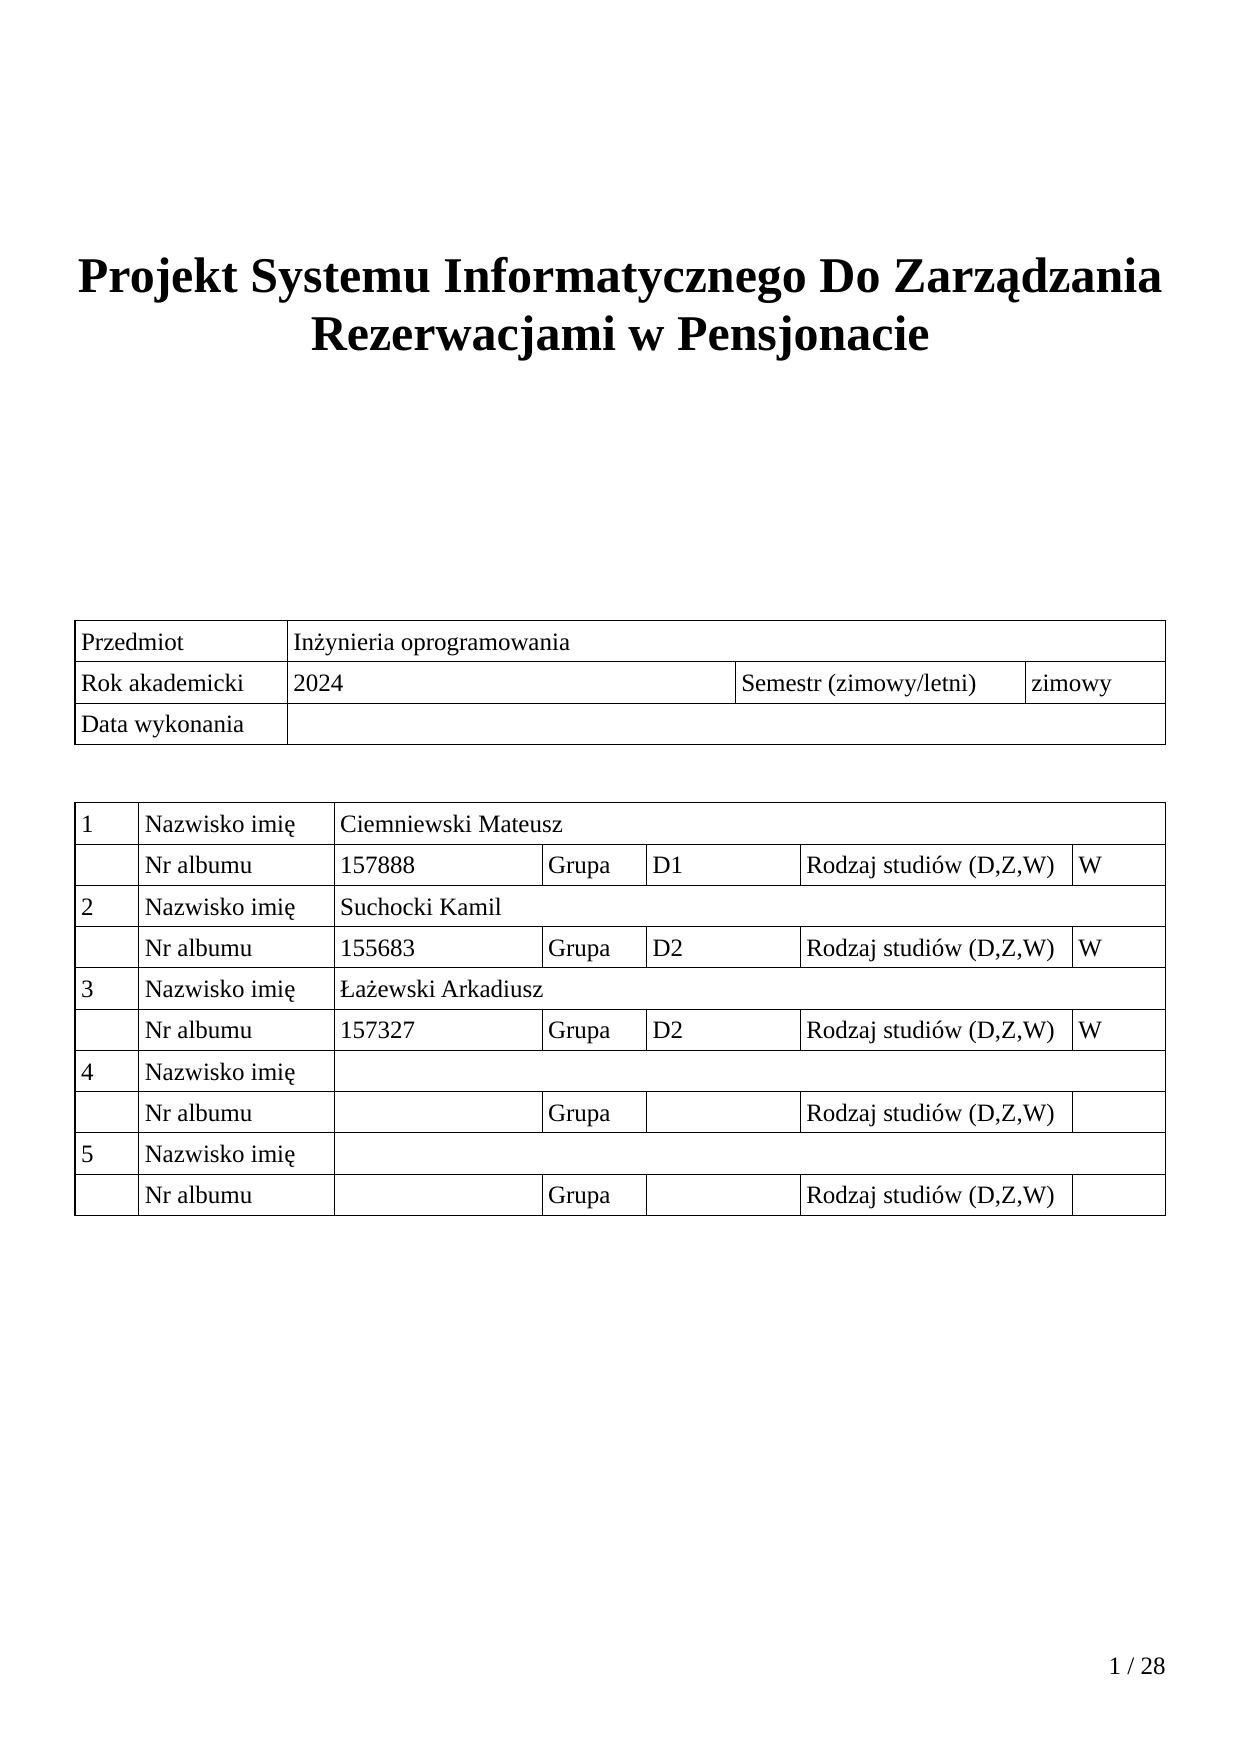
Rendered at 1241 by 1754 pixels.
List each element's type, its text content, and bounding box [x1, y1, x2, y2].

table_header Ciemniewski Mateusz [335, 803, 1165, 843]
table_cell [1073, 1092, 1165, 1132]
table_cell Grupa [543, 927, 646, 967]
table_cell Grupa [543, 1092, 646, 1132]
table_cell Suchocki Kamil [335, 886, 1165, 926]
table_cell Nazwisko imię [139, 1051, 334, 1091]
table_cell Łażewski Arkadiusz [335, 968, 1165, 1008]
table_cell [1073, 1175, 1165, 1215]
table_cell W [1073, 927, 1165, 967]
table_cell D1 [647, 845, 800, 885]
table_cell [76, 1175, 138, 1215]
table_cell W [1073, 845, 1165, 885]
table_cell Nr albumu [139, 1010, 334, 1050]
table_cell 2 [76, 886, 138, 926]
table_cell [335, 1133, 1165, 1173]
table_cell 4 [76, 1051, 138, 1091]
table_cell [76, 927, 138, 967]
table_cell 155683 [335, 927, 542, 967]
table_cell 5 [76, 1133, 138, 1173]
table_header Przedmiot [76, 621, 287, 661]
table_cell Grupa [543, 1010, 646, 1050]
table_cell [335, 1051, 1165, 1091]
table_cell [288, 704, 1165, 744]
table_cell Data wykonania [76, 704, 287, 744]
table_cell 157327 [335, 1010, 542, 1050]
table_cell Nr albumu [139, 927, 334, 967]
table_cell D2 [647, 1010, 800, 1050]
table_cell Grupa [543, 845, 646, 885]
table_cell Nazwisko imię [139, 886, 334, 926]
table_cell Nr albumu [139, 1092, 334, 1132]
table_cell Rok akademicki [76, 662, 287, 702]
table_header Inżynieria oprogramowania [288, 621, 1165, 661]
table_cell Semestr (zimowy/letni) [736, 662, 1025, 702]
table_cell Nr albumu [139, 1175, 334, 1215]
table_cell Nr albumu [139, 845, 334, 885]
table_cell Nazwisko imię [139, 968, 334, 1008]
table_cell Nazwisko imię [139, 1133, 334, 1173]
table_cell [647, 1092, 800, 1132]
table_cell 2024 [288, 662, 735, 702]
table_cell Grupa [543, 1175, 646, 1215]
table_cell W [1073, 1010, 1165, 1050]
table_header Nazwisko imię [139, 803, 334, 843]
table_cell [335, 1175, 542, 1215]
table_cell [76, 1092, 138, 1132]
table_cell D2 [647, 927, 800, 967]
table_cell [76, 1010, 138, 1050]
table_cell 157888 [335, 845, 542, 885]
table_cell zimowy [1026, 662, 1165, 702]
table_cell Rodzaj studiów (D,Z,W) [801, 1175, 1072, 1215]
table_cell Rodzaj studiów (D,Z,W) [801, 1092, 1072, 1132]
table_cell Rodzaj studiów (D,Z,W) [801, 1010, 1072, 1050]
table_cell [76, 845, 138, 885]
table_header 1 [76, 803, 138, 843]
table_cell Rodzaj studiów (D,Z,W) [801, 927, 1072, 967]
text Projekt Systemu Informatycznego Do Zarządzania Rezerwacjami w Pensjonacie [75, 246, 1165, 361]
table_cell [335, 1092, 542, 1132]
table_cell 3 [76, 968, 138, 1008]
table_cell [647, 1175, 800, 1215]
table_cell Rodzaj studiów (D,Z,W) [801, 845, 1072, 885]
